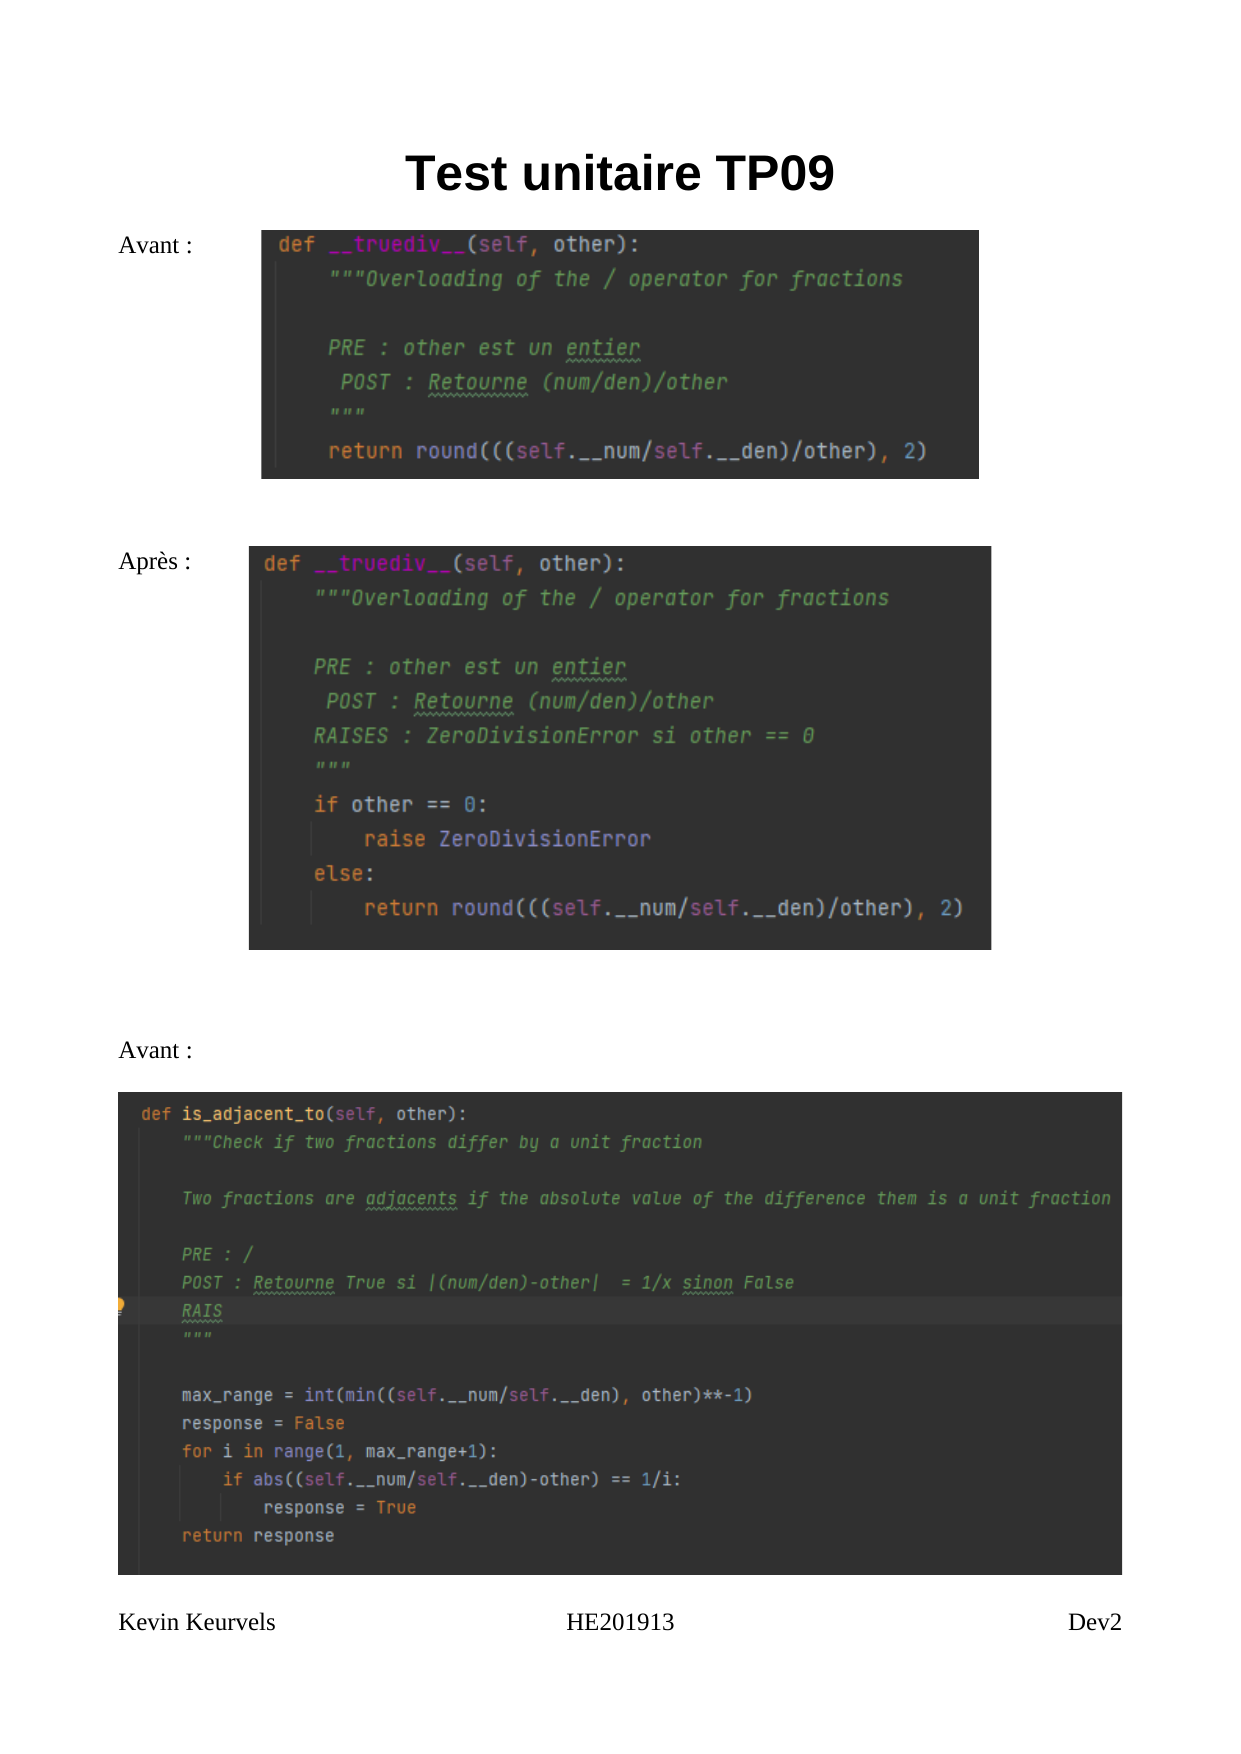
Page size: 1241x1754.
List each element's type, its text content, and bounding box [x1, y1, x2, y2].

picture [118, 1092, 1123, 1575]
text Avant : [118, 230, 261, 259]
picture [261, 230, 979, 479]
text [979, 230, 1122, 259]
text [992, 546, 1122, 575]
text Avant : [118, 1035, 1122, 1064]
picture [248, 546, 992, 950]
text Après : [118, 546, 248, 575]
